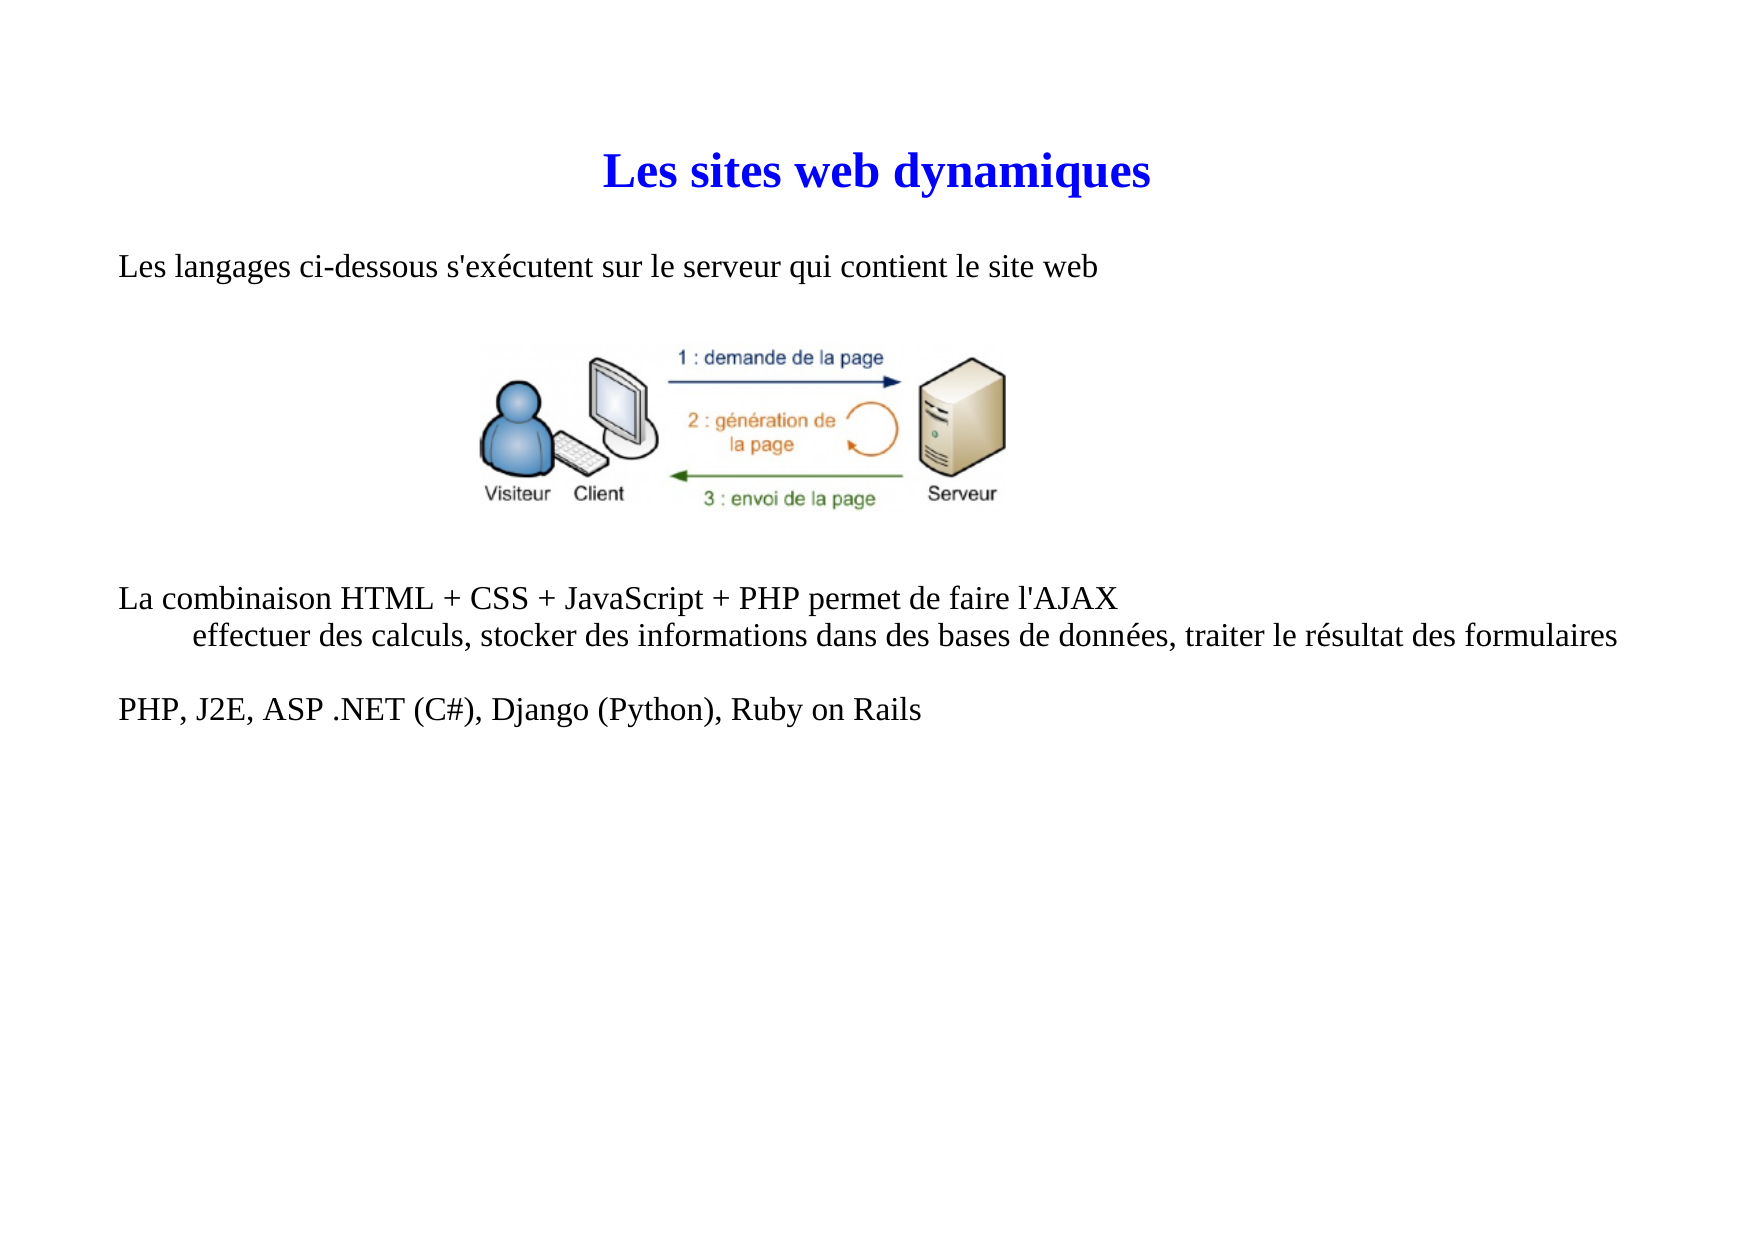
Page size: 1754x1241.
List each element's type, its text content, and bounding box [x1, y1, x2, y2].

text La combinaison HTML + CSS + JavaScript + PHP permet de faire l'AJAX [118, 580, 1636, 617]
text PHP, J2E, ASP .NET (C#), Django (Python), Ruby on Rails [118, 690, 1636, 727]
subtitle Les sites web dynamiques [118, 143, 1636, 198]
picture [469, 329, 1010, 516]
text effectuer des calculs, stocker des informations dans des bases de données, traiter le résultat des formulaires [118, 617, 1636, 653]
text Les langages ci-dessous s'exécutent sur le serveur qui contient le site web [118, 248, 1636, 285]
